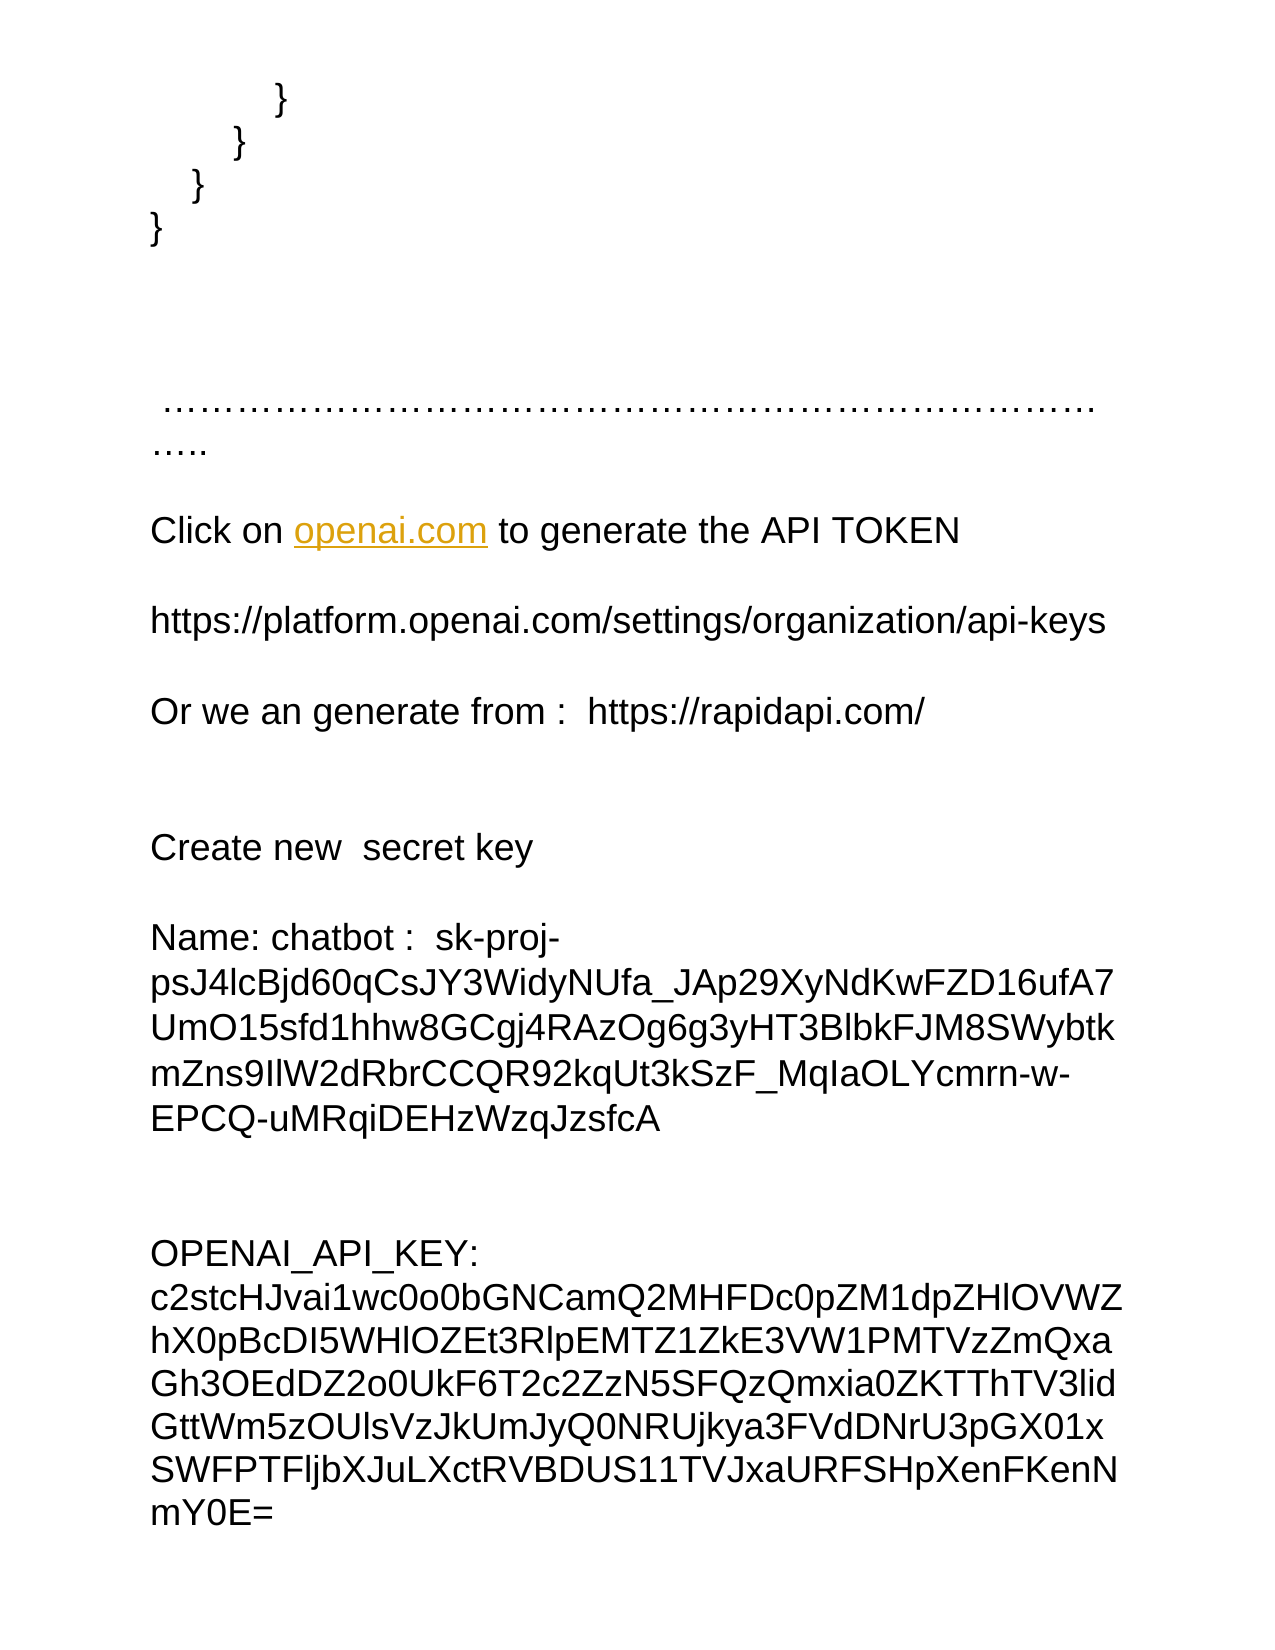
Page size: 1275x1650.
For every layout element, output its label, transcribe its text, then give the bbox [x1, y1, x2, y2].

text } [150, 75, 1125, 118]
text OPENAI_API_KEY: c2stcHJvai1wc0o0bGNCamQ2MHFDc0pZM1dpZHlOVWZhX0pBcDI5WHlOZEt3RlpEMTZ1ZkE3VW1PMTVzZmQxaGh3OEdDZ2o0UkF6T2c2ZzN5SFQzQmxia0ZKTThTV3lidGttWm5zOUlsVzJkUmJyQ0NRUjkya3FVdDNrU3pGX01xSWFPTFljbXJuLXctRVBDUS11TVJxaURFSHpXenFKenNmY0E= [150, 1232, 1125, 1533]
text } [150, 204, 1125, 247]
text https://platform.openai.com/settings/organization/api-keys [150, 599, 1125, 642]
text Name: chatbot : 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 [150, 915, 1125, 1139]
text Create new secret key [150, 825, 1125, 868]
text } [150, 118, 1125, 161]
text } [150, 161, 1125, 204]
text Click on openai.com to generate the API TOKEN [150, 508, 1125, 551]
text …………………………………………………………………….. [150, 377, 1125, 463]
text Or we an generate from : https://rapidapi.com/ [150, 689, 1125, 732]
